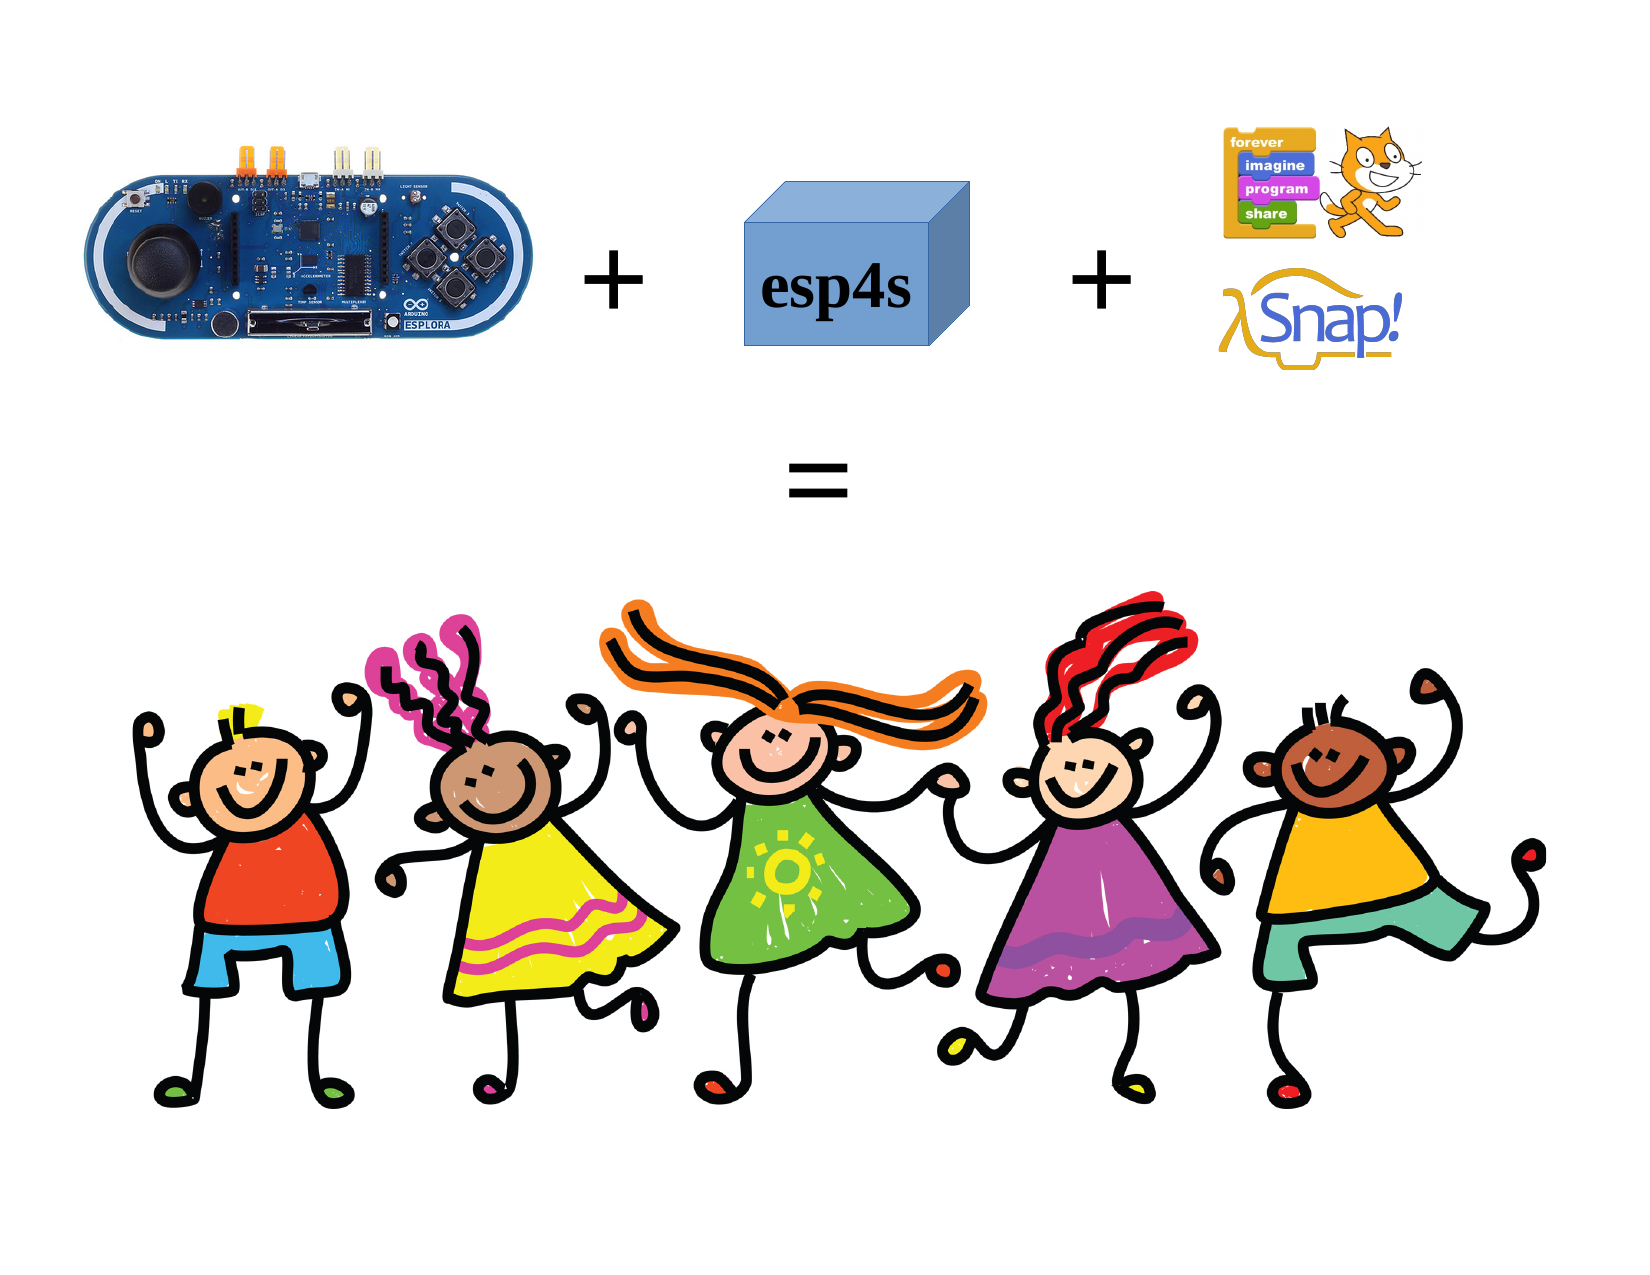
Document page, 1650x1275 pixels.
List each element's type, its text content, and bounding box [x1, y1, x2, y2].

picture [67, 142, 537, 353]
text + + [537, 204, 1532, 348]
picture [1218, 268, 1402, 370]
text = [118, 406, 1532, 549]
picture [1217, 125, 1423, 241]
picture [132, 591, 1547, 1109]
